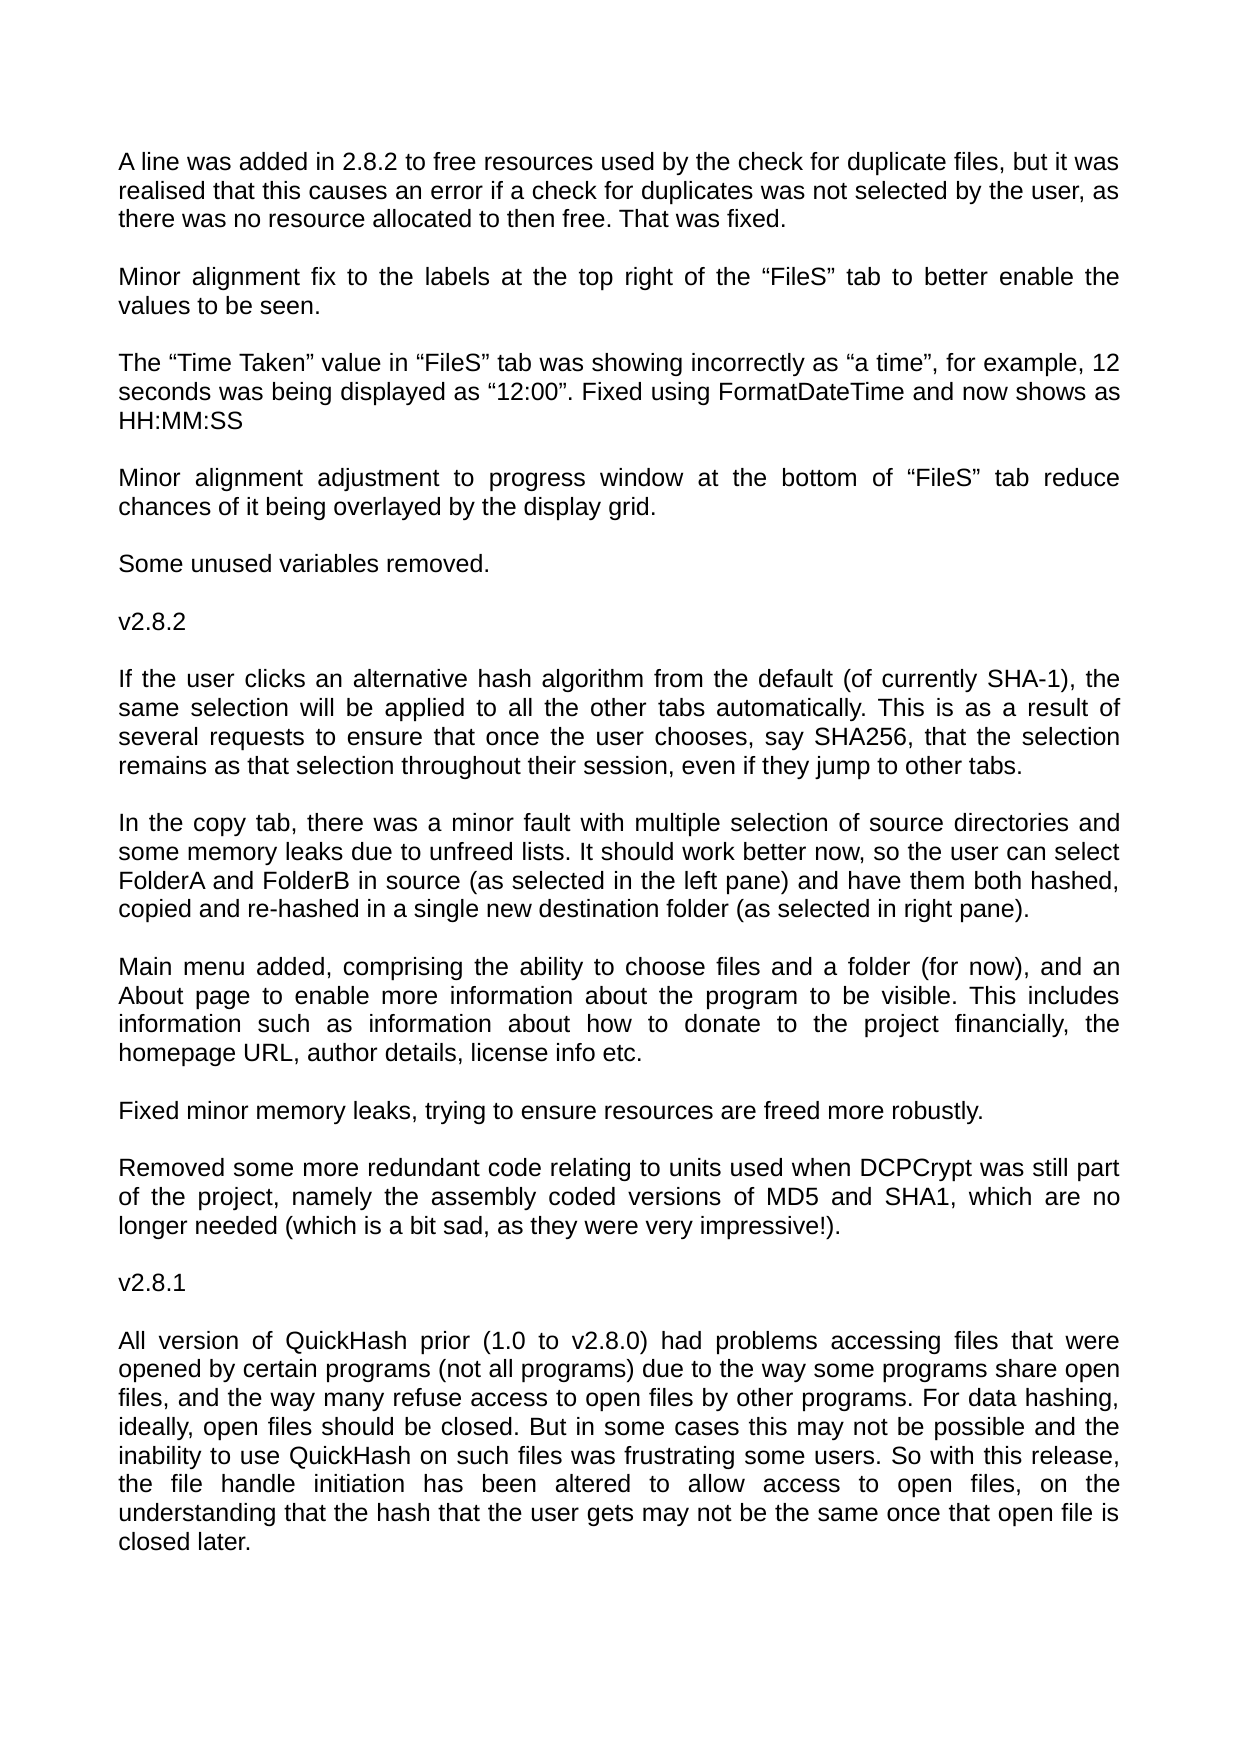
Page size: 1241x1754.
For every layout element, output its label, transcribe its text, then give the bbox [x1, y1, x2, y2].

text The “Time Taken” value in “FileS” tab was showing incorrectly as “a time”, for example, 12 seconds was being displayed as “12:00”. Fixed using FormatDateTime and now shows as HH:MM:SS [118, 348, 1122, 434]
text Minor alignment fix to the labels at the top right of the “FileS” tab to better enable the values to be seen. [118, 262, 1122, 319]
text Removed some more redundant code relating to units used when DCPCrypt was still part of the project, namely the assembly coded versions of MD5 and SHA1, which are no longer needed (which is a bit sad, as they were very impressive!). [118, 1153, 1122, 1239]
text A line was added in 2.8.2 to free resources used by the check for duplicate files, but it was realised that this causes an error if a check for duplicates was not selected by the user, as there was no resource allocated to then free. That was fixed. [118, 147, 1122, 233]
text Main menu added, comprising the ability to choose files and a folder (for now), and an About page to enable more information about the program to be visible. This includes information such as information about how to donate to the project financially, the homepage URL, author details, license info etc. [118, 952, 1122, 1067]
text Minor alignment adjustment to progress window at the bottom of “FileS” tab reduce chances of it being overlayed by the display grid. [118, 463, 1122, 521]
text In the copy tab, there was a minor fault with multiple selection of source directories and some memory leaks due to unfreed lists. It should work better now, so the user can select FolderA and FolderB in source (as selected in the left pane) and have them both hashed, copied and re-hashed in a single new destination folder (as selected in right pane). [118, 808, 1122, 923]
text Some unused variables removed. [118, 549, 1122, 578]
text v2.8.2 [118, 607, 1122, 636]
text Fixed minor memory leaks, trying to ensure resources are freed more robustly. [118, 1096, 1122, 1124]
text If the user clicks an alternative hash algorithm from the default (of currently SHA-1), the same selection will be applied to all the other tabs automatically. This is as a result of several requests to ensure that once the user chooses, say SHA256, that the selection remains as that selection throughout their session, even if they jump to other tabs. [118, 664, 1122, 779]
text All version of QuickHash prior (1.0 to v2.8.0) had problems accessing files that were opened by certain programs (not all programs) due to the way some programs share open files, and the way many refuse access to open files by other programs. For data hashing, ideally, open files should be closed. But in some cases this may not be possible and the inability to use QuickHash on such files was frustrating some users. So with this release, the file handle initiation has been altered to allow access to open files, on the understanding that the hash that the user gets may not be the same once that open file is closed later. [118, 1326, 1122, 1556]
text v2.8.1 [118, 1268, 1122, 1297]
